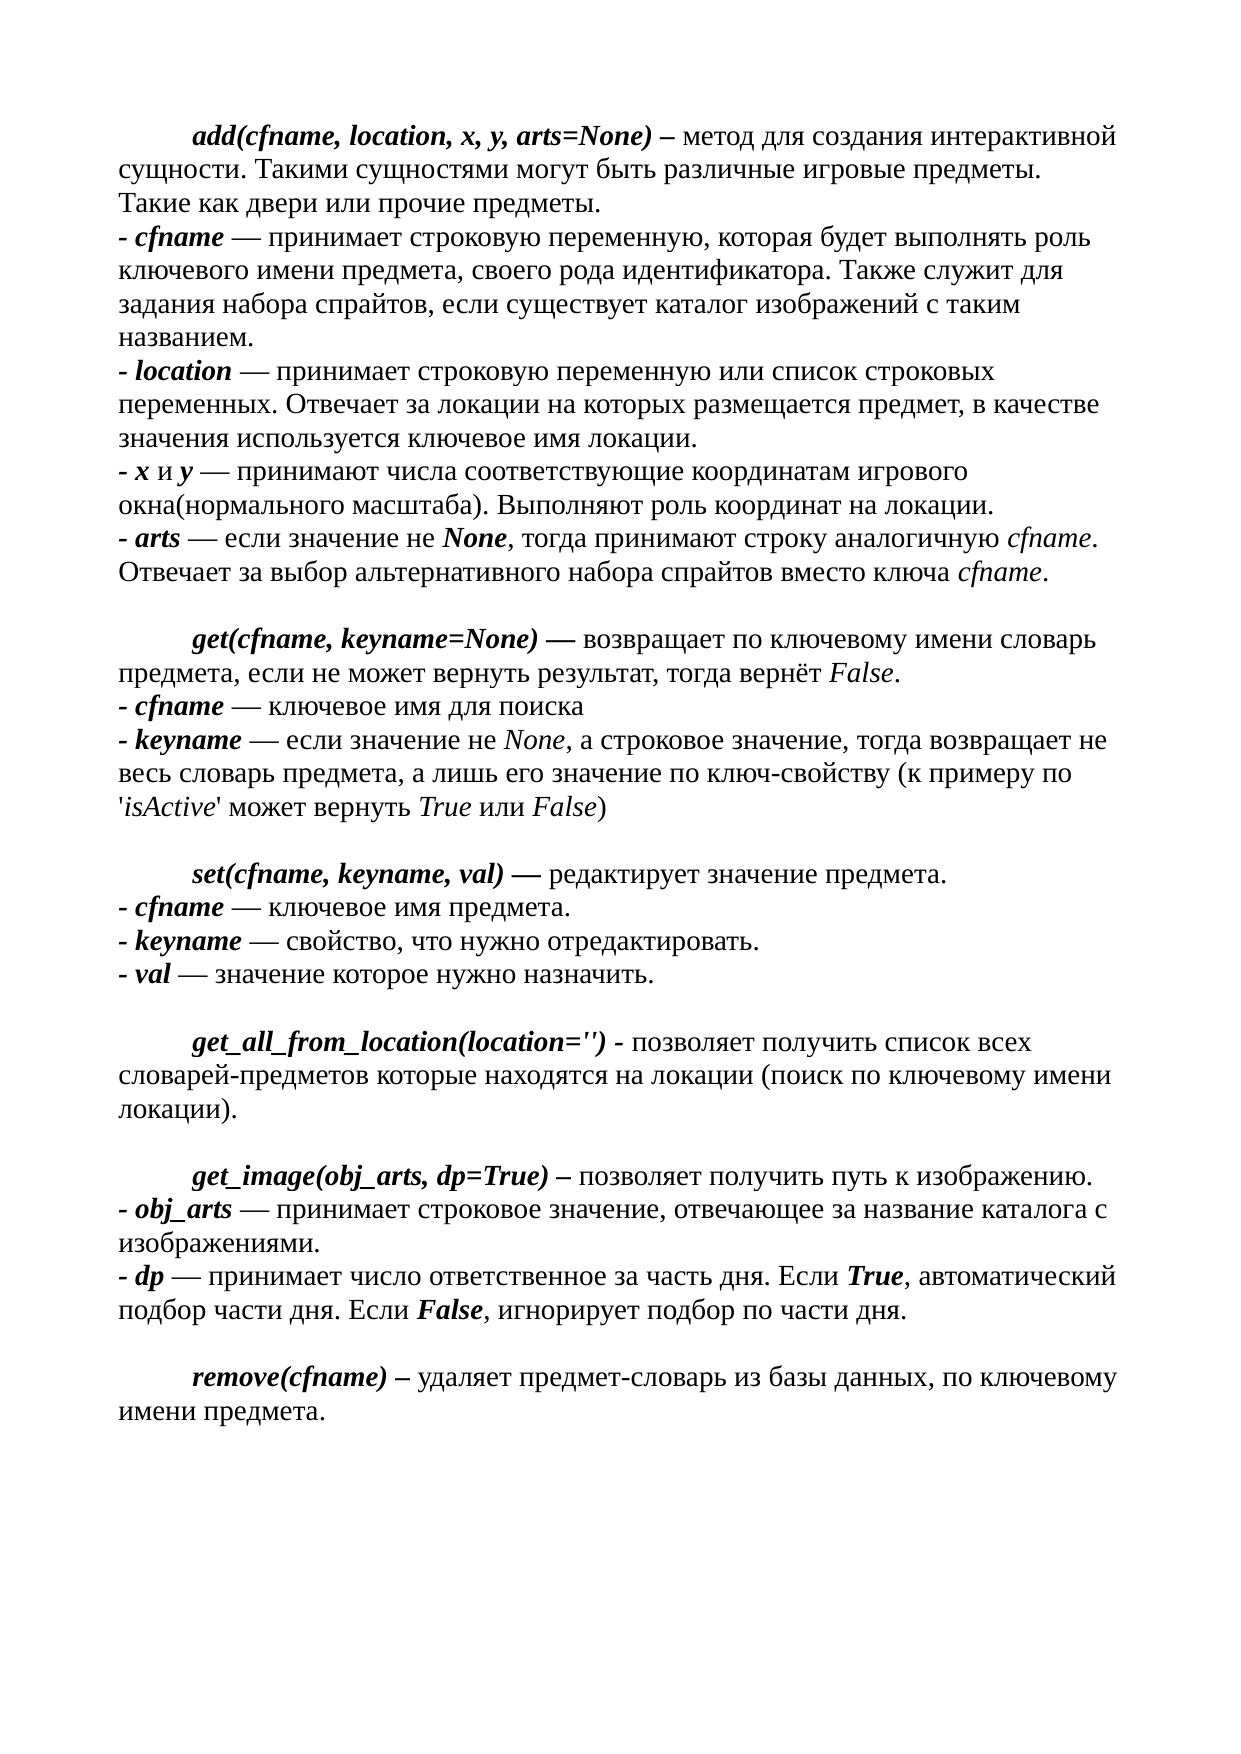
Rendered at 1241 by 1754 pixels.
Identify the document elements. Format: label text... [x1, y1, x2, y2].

text - val — значение которое нужно назначить. [118, 957, 1122, 990]
text get(cfname, keyname=None) — возвращает по ключевому имени словарь предмета, если не может вернуть результат, тогда вернёт False. [118, 621, 1122, 688]
text - cfname — принимает строковую переменную, которая будет выполнять роль ключевого имени предмета, своего рода идентификатора. Также служит для задания набора спрайтов, если существует каталог изображений с таким названием. [118, 219, 1122, 353]
text - x и y — принимают числа соответствующие координатам игрового окна(нормального масштаба). Выполняют роль координат на локации. [118, 453, 1122, 521]
text - cfname — ключевое имя предмета. [118, 889, 1122, 923]
text - location — принимает строковую переменную или список строковых переменных. Отвечает за локации на которых размещается предмет, в качестве значения используется ключевое имя локации. [118, 353, 1122, 453]
text add(cfname, location, x, y, arts=None) – метод для создания интерактивной сущности. Такими сущностями могут быть различные игровые предметы. Такие как двери или прочие предметы. [118, 118, 1122, 219]
text - cfname — ключевое имя для поиска [118, 688, 1122, 722]
text set(cfname, keyname, val) — редактирует значение предмета. [118, 856, 1122, 889]
text - dp — принимает число ответственное за часть дня. Если True, автоматический подбор части дня. Если False, игнорирует подбор по части дня. [118, 1258, 1122, 1326]
text get_all_from_location(location='') - позволяет получить список всех словарей-предметов которые находятся на локации (поиск по ключевому имени локации). [118, 1024, 1122, 1124]
text - arts — если значение не None, тогда принимают строку аналогичную cfname. Отвечает за выбор альтернативного набора спрайтов вместо ключа cfname. [118, 521, 1122, 588]
text - obj_arts — принимает строковое значение, отвечающее за название каталога с изображениями. [118, 1191, 1122, 1258]
text - keyname — если значение не None, а строковое значение, тогда возвращает не весь словарь предмета, а лишь его значение по ключ-свойству (к примеру по 'isActive' может вернуть True или False) [118, 722, 1122, 822]
text get_image(obj_arts, dp=True) – позволяет получить путь к изображению. [118, 1158, 1122, 1191]
text remove(cfname) – удаляет предмет-словарь из базы данных, по ключевому имени предмета. [118, 1359, 1122, 1426]
text - keyname — свойство, что нужно отредактировать. [118, 923, 1122, 957]
